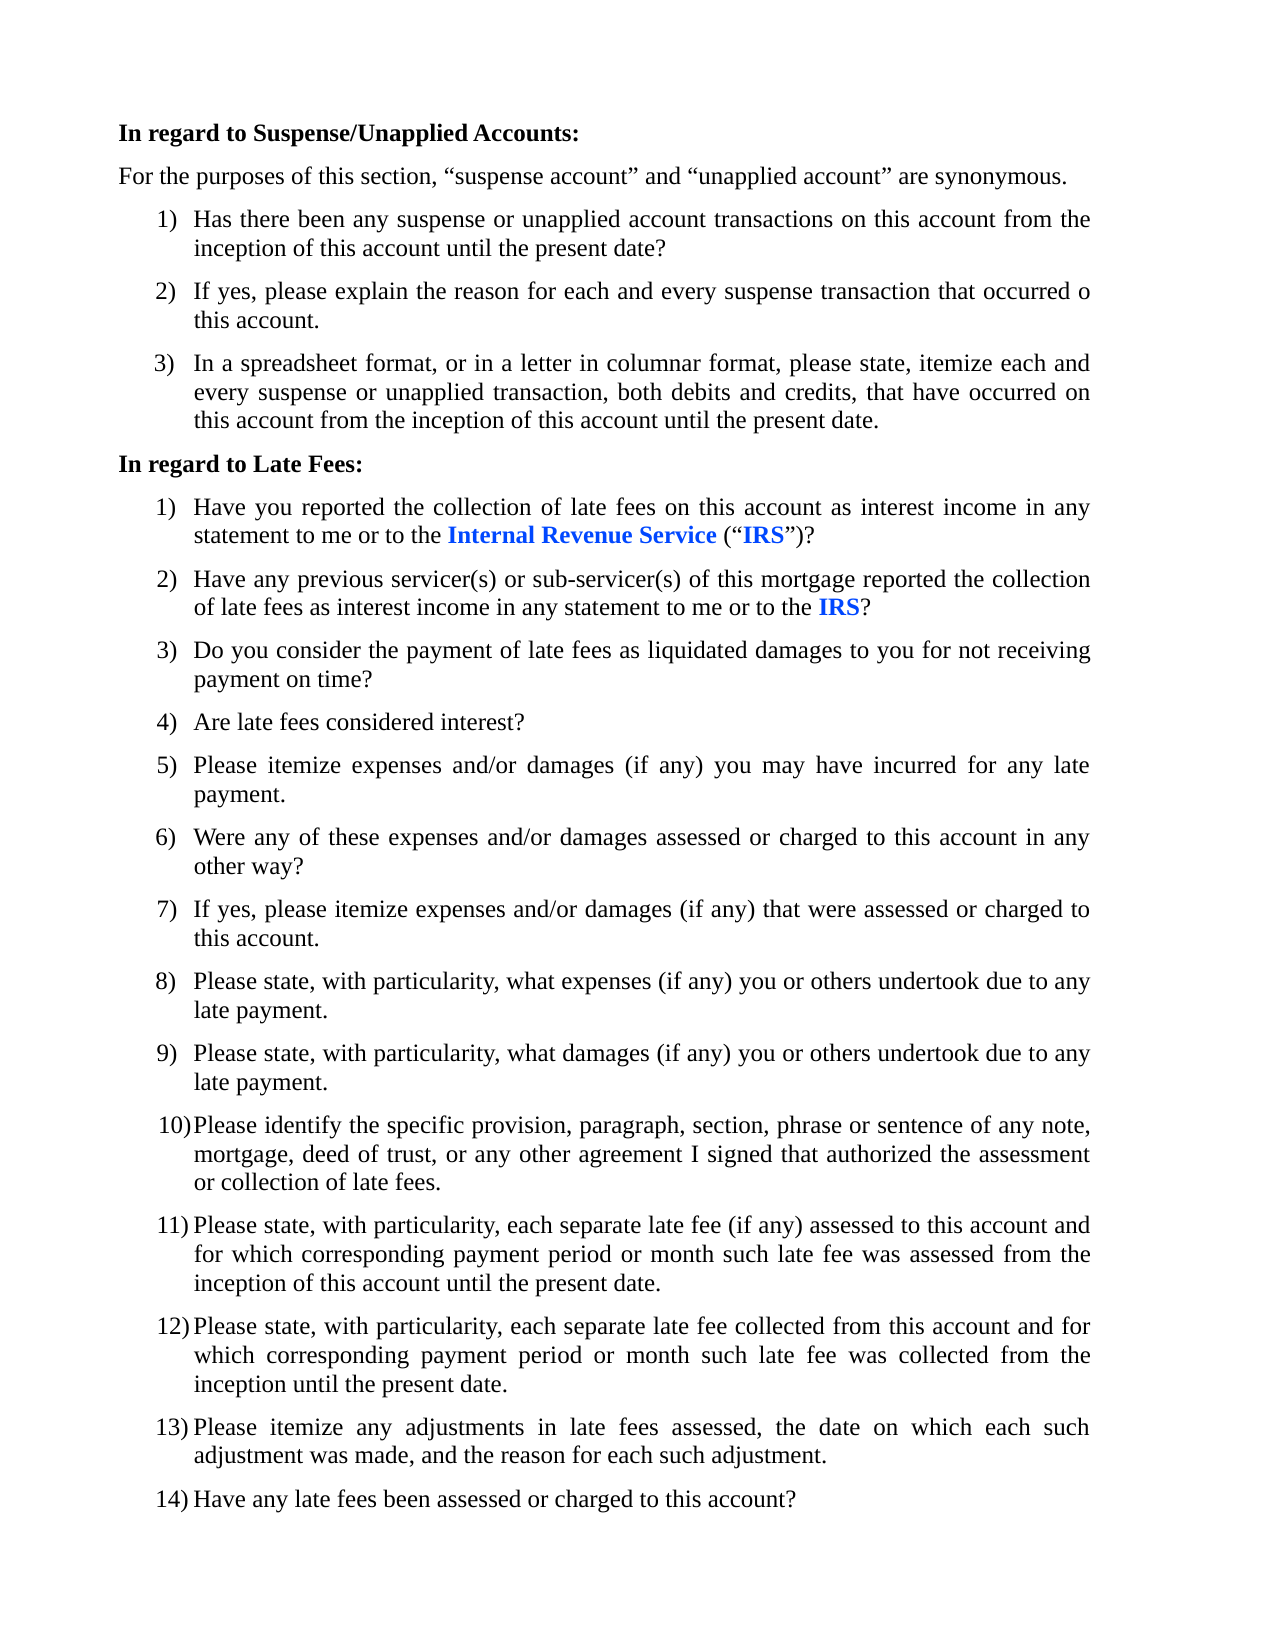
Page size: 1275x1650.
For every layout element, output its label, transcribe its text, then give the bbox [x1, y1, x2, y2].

list Have any previous servicer(s) or sub-servicer(s) of this mortgage reported the collection of late fees as interest income in any statement to me or to the IRS? [156, 564, 1092, 621]
list Please itemize expenses and/or damages (if any) you may have incurred for any late payment. [156, 751, 1092, 808]
list Were any of these expenses and/or damages assessed or charged to this account in any other way? [155, 822, 1092, 880]
list Do you consider the payment of late fees as liquidated damages to you for not receiving payment on time? [156, 636, 1092, 693]
list Please state, with particularity, each separate late fee (if any) assessed to this account and for which corresponding payment period or month such late fee was assessed from the inception of this account until the present date. [156, 1211, 1092, 1297]
list Are late fees considered interest? [156, 707, 1092, 736]
list If yes, please itemize expenses and/or damages (if any) that were assessed or charged to this account. [156, 894, 1092, 952]
text In regard to Late Fees: [118, 449, 1092, 477]
list In regard to Suspense/Unapplied Accounts: [118, 118, 1092, 147]
list Please state, with particularity, each separate late fee collected from this account and for which corresponding payment period or month such late fee was collected from the inception until the present date. [156, 1311, 1092, 1397]
list If yes, please explain the reason for each and every suspense transaction that occurred o this account. [155, 276, 1092, 334]
list Have you reported the collection of late fees on this account as interest income in any statement to me or to the Internal Revenue Service (“IRS”)? [155, 492, 1092, 549]
list Please itemize any adjustments in late fees assessed, the date on which each such adjustment was made, and the reason for each such adjustment. [155, 1412, 1092, 1469]
text For the purposes of this section, “suspense account” and “unapplied account” are synonymous. [118, 161, 1092, 190]
list Please state, with particularity, what expenses (if any) you or others undertook due to any late payment. [155, 966, 1092, 1024]
list Please state, with particularity, what damages (if any) you or others undertook due to any late payment. [156, 1038, 1092, 1096]
list In a spreadsheet format, or in a letter in columnar format, please state, itemize each and every suspense or unapplied transaction, both debits and credits, that have occurred on this account from the inception of this account until the present date. [154, 348, 1092, 434]
list Have any late fees been assessed or charged to this account? [155, 1484, 1092, 1512]
list Has there been any suspense or unapplied account transactions on this account from the inception of this account until the present date? [156, 204, 1092, 262]
list Please identify the specific provision, paragraph, section, phrase or sentence of any note, mortgage, deed of trust, or any other agreement I signed that authorized the assessment or collection of late fees. [158, 1110, 1092, 1196]
